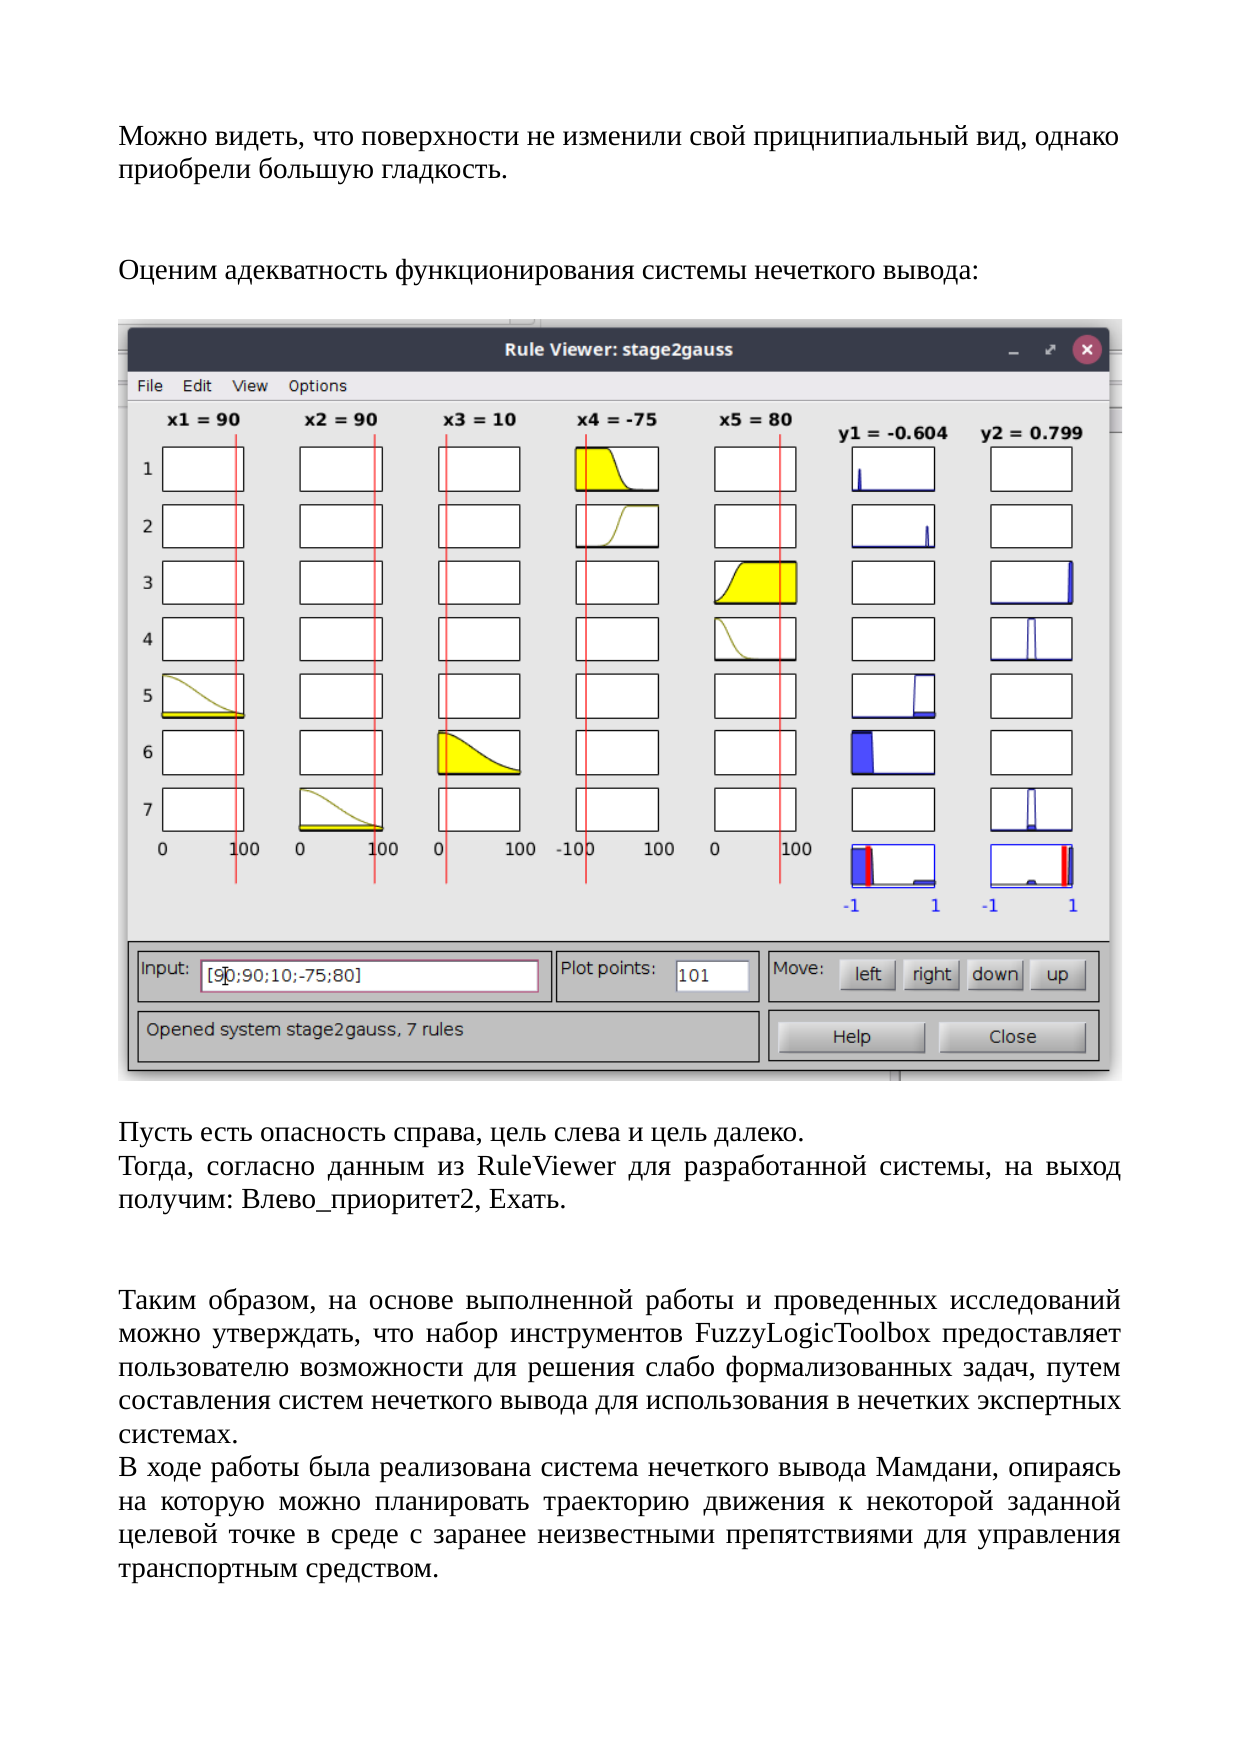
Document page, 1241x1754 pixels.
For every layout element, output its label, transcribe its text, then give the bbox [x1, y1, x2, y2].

text Оценим адекватность функционирования системы нечеткого вывода: [118, 252, 1122, 286]
text Таким образом, на основе выполненной работы и проведенных исследований можно утверждать, что набор инструментов FuzzyLogicToolbox предоставляет пользователю возможности для решения слабо формализованных задач, путем составления систем нечеткого вывода для использования в нечетких экспертных системах. [118, 1282, 1122, 1449]
text Можно видеть, что поверхности не изменили свой прицнипиальный вид, однако приобрели большую гладкость. [118, 118, 1122, 185]
text Пусть есть опасность справа, цель слева и цель далеко. [118, 1114, 1122, 1148]
picture [118, 319, 1123, 1081]
text Тогда, согласно данным из RuleViewer для разработанной системы, на выход получим: Влево_приоритет2, Ехать. [118, 1148, 1122, 1215]
text В ходе работы была реализована система нечеткого вывода Мамдани, опираясь на которую можно планировать траекторию движения к некоторой заданной целевой точке в среде с заранее неизвестными препятствиями для управления транспортным средством. [118, 1449, 1122, 1584]
